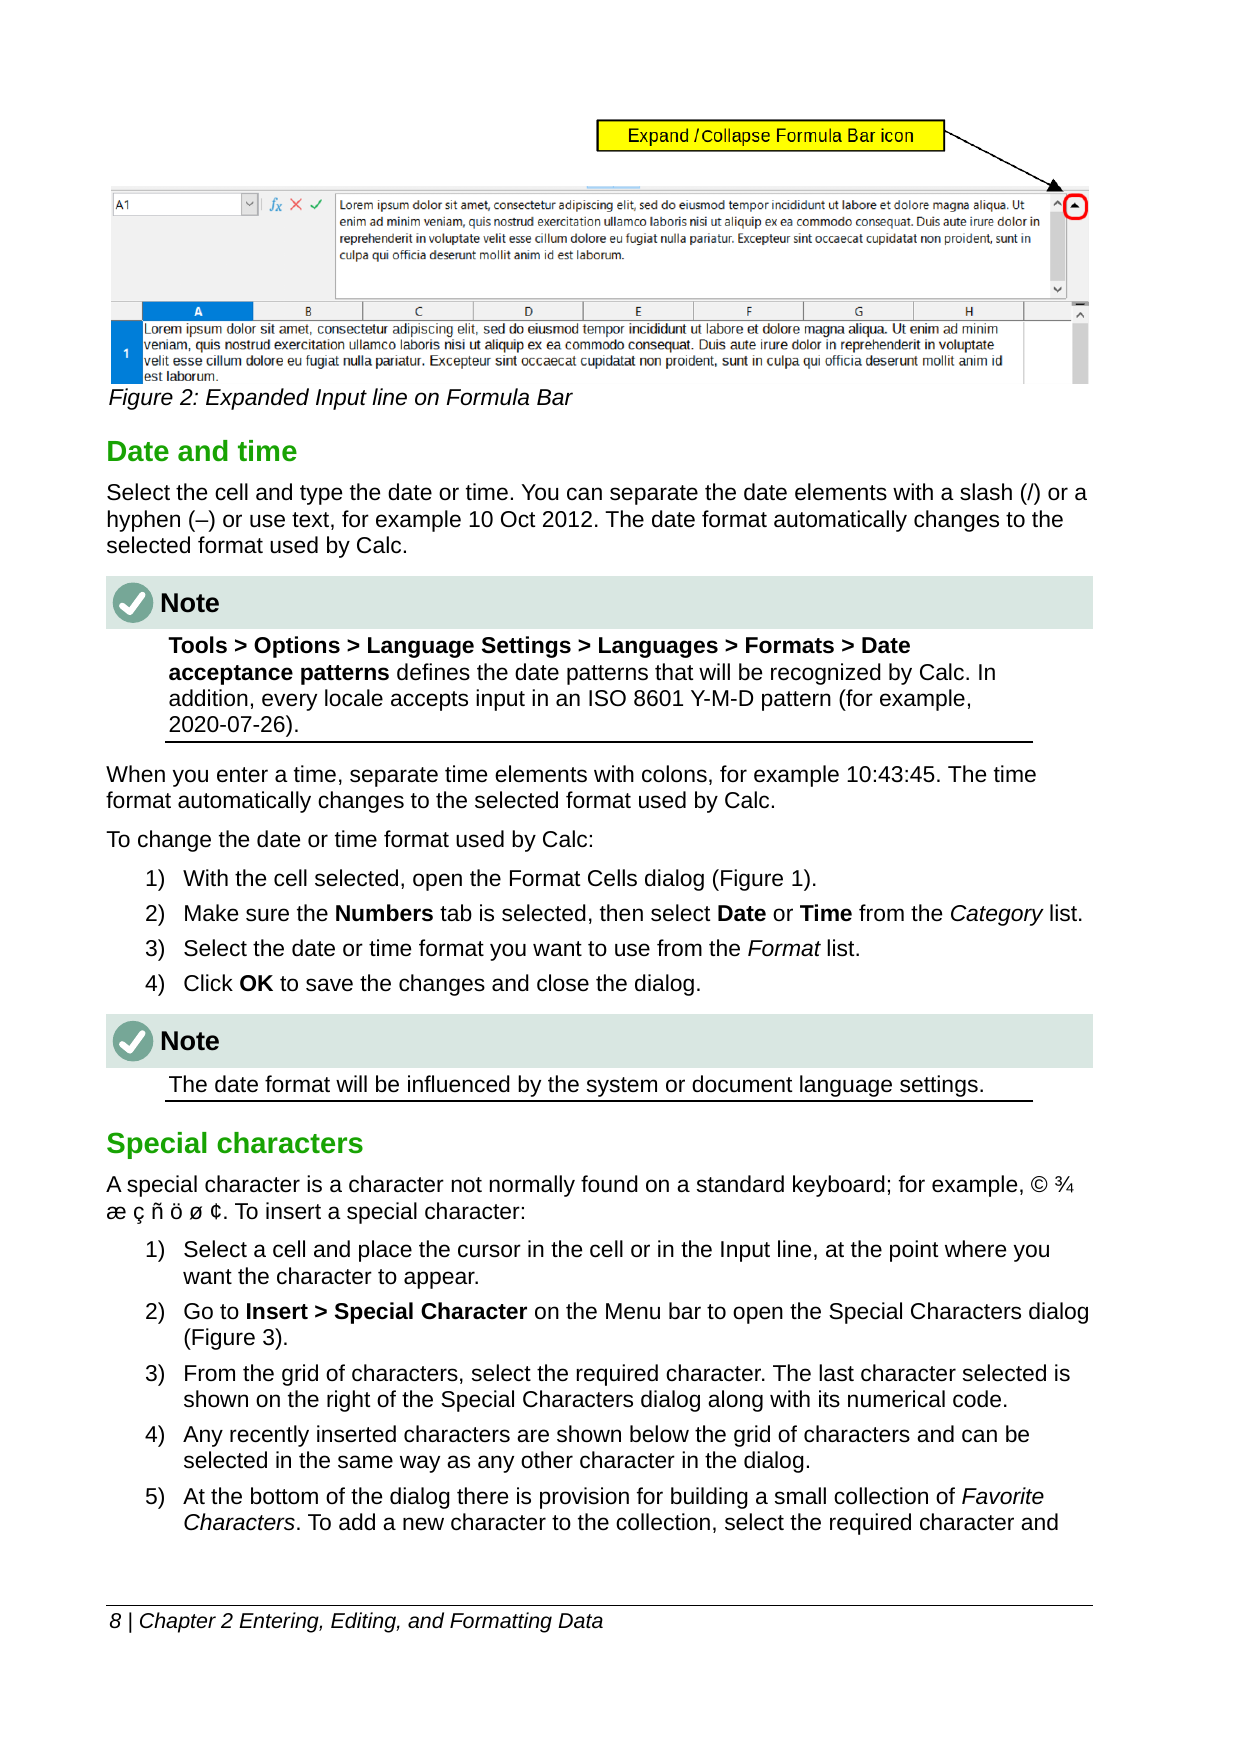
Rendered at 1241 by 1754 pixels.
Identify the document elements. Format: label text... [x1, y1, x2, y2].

list Select a cell and place the cursor in the cell or in the Input line, at the point where you want the character to appear. [165, 1236, 1093, 1289]
list With the cell selected, open the Format Cells dialog (Figure 1). [165, 865, 1093, 891]
list From the grid of characters, select the required character. The last character selected is shown on the right of the Special Characters dialog along with its numerical code. [165, 1359, 1093, 1412]
list At the bottom of the dialog there is provision for building a small collection of Favorite Characters. To add a new character to the collection, select the required character and [165, 1483, 1093, 1535]
list Make sure the Numbers tab is selected, then select Date or Time from the Category list. [165, 900, 1093, 926]
subtitle Note [106, 1014, 1093, 1068]
list Click OK to save the changes and close the dialog. [165, 970, 1093, 997]
list Select the date or time format you want to use from the Format list. [165, 935, 1093, 961]
text The date format will be influenced by the system or document language settings. [165, 1068, 1033, 1100]
subtitle Note [106, 576, 1093, 629]
text To change the date or time format used by Calc: [106, 826, 1093, 852]
subtitle Special characters [106, 1126, 1093, 1159]
subtitle Date and time [106, 434, 1093, 467]
text Figure 2: Expanded Input line on Formula Bar [108, 118, 1091, 410]
list Go to Insert > Special Character on the Menu bar to open the Special Characters dialog (Figure 3). [165, 1298, 1093, 1351]
list Any recently inserted characters are shown below the grid of characters and can be selected in the same way as any other character in the dialog. [165, 1421, 1093, 1474]
text Select the cell and type the date or time. You can separate the date elements with a slash (/) or a hyphen (–) or use text, for example 10 Oct 2012. The date format automatically changes to the selected format used by Calc. [106, 479, 1093, 558]
text A special character is a character not normally found on a standard keyboard; for example, © ¾ æ ç ñ ö ø ¢. To insert a special character: [106, 1171, 1093, 1224]
text When you enter a time, separate time elements with colons, for example 10:43:45. The time format automatically changes to the selected format used by Calc. [106, 761, 1093, 813]
text Tools > Options > Language Settings > Languages > Formats > Date acceptance patterns defines the date patterns that will be recognized by Calc. In addition, every locale accepts input in an ISO 8601 Y-M-D pattern (for example, 2020-07-26). [165, 629, 1033, 741]
picture [109, 118, 1089, 384]
